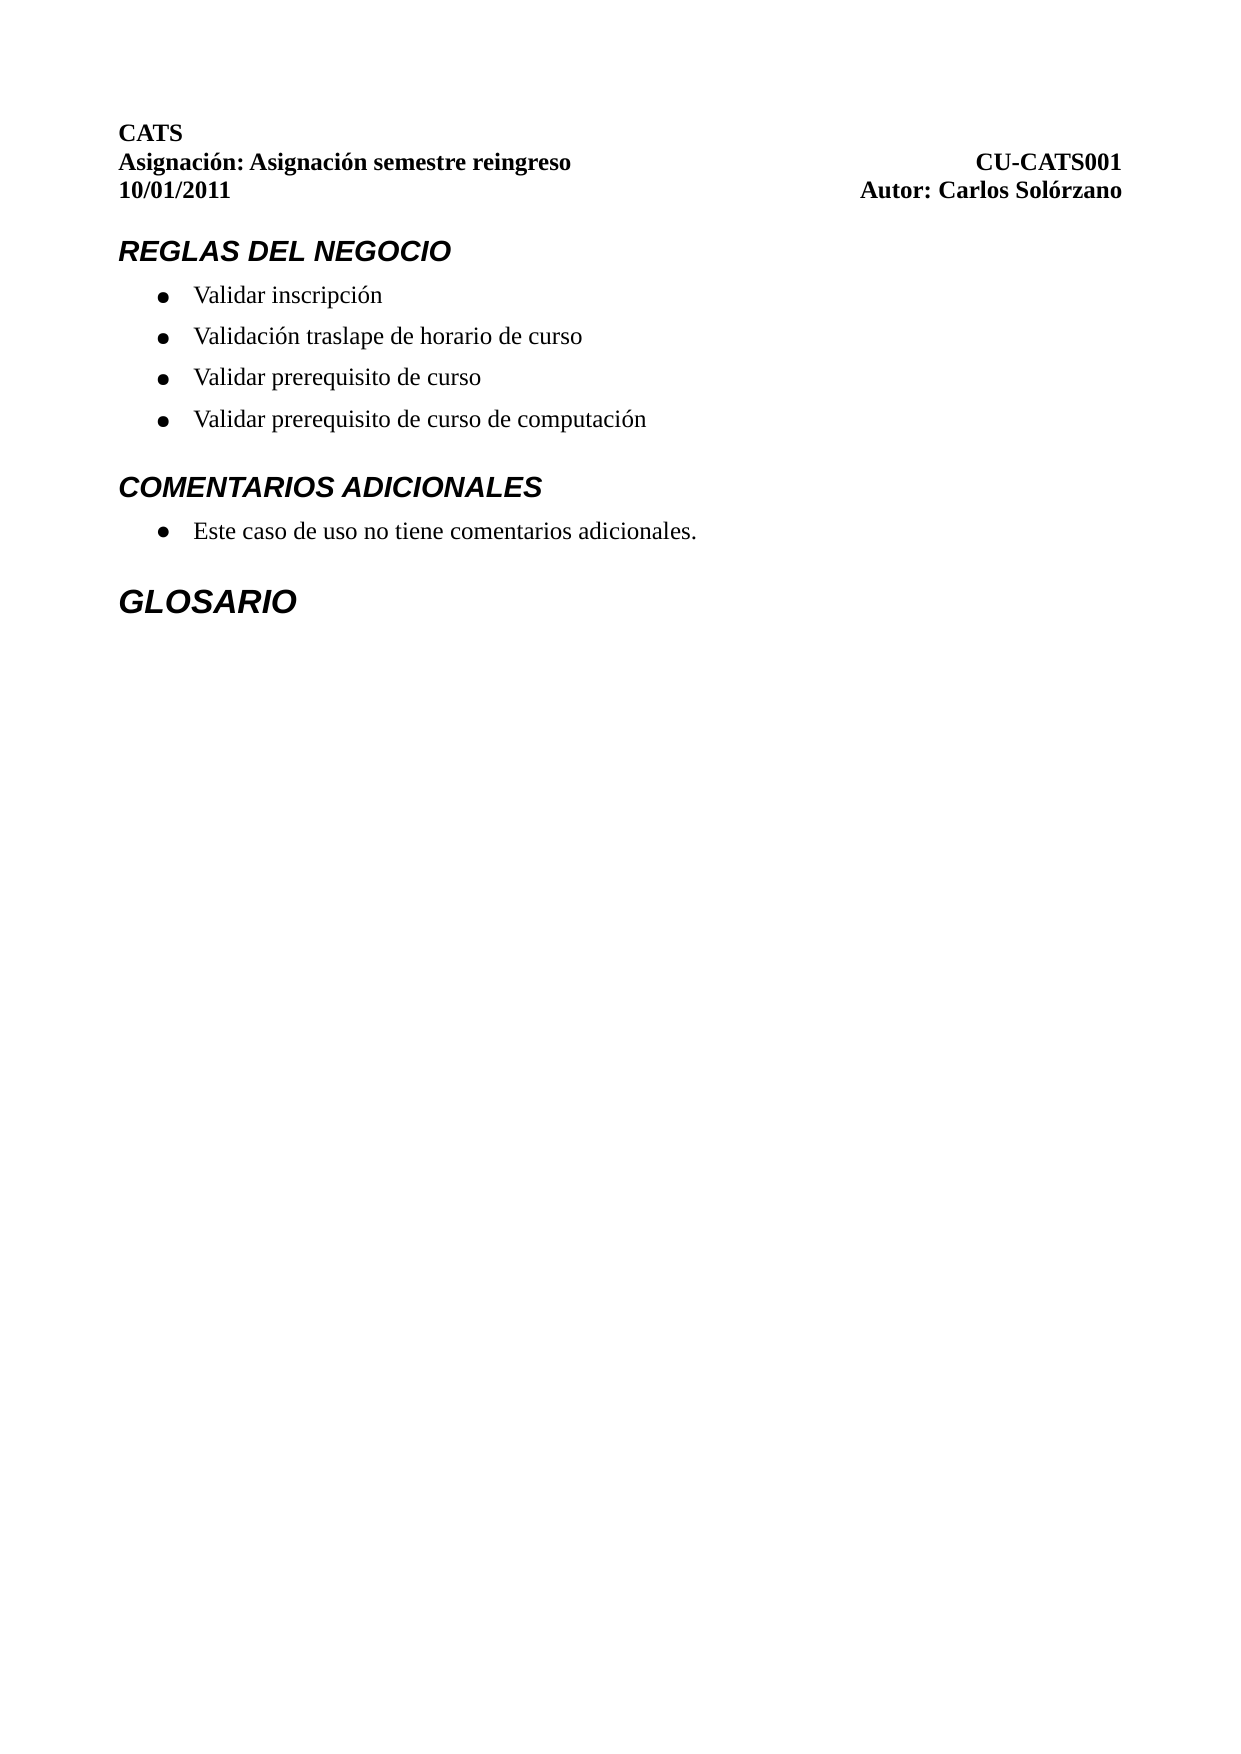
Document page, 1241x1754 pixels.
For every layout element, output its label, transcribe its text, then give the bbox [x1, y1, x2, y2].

list Validar prerequisito de curso [156, 362, 1122, 391]
subtitle REGLAS DEL NEGOCIO [118, 234, 1122, 267]
list Validar inscripción [156, 280, 1122, 309]
list Validar prerequisito de curso de computación [156, 404, 1122, 432]
subtitle GLOSARIO [118, 582, 1122, 621]
subtitle COMENTARIOS ADICIONALES [118, 470, 1122, 503]
text ● Este caso de uso no tiene comentarios adicionales. [156, 516, 1122, 545]
list Validación traslape de horario de curso [156, 321, 1122, 350]
